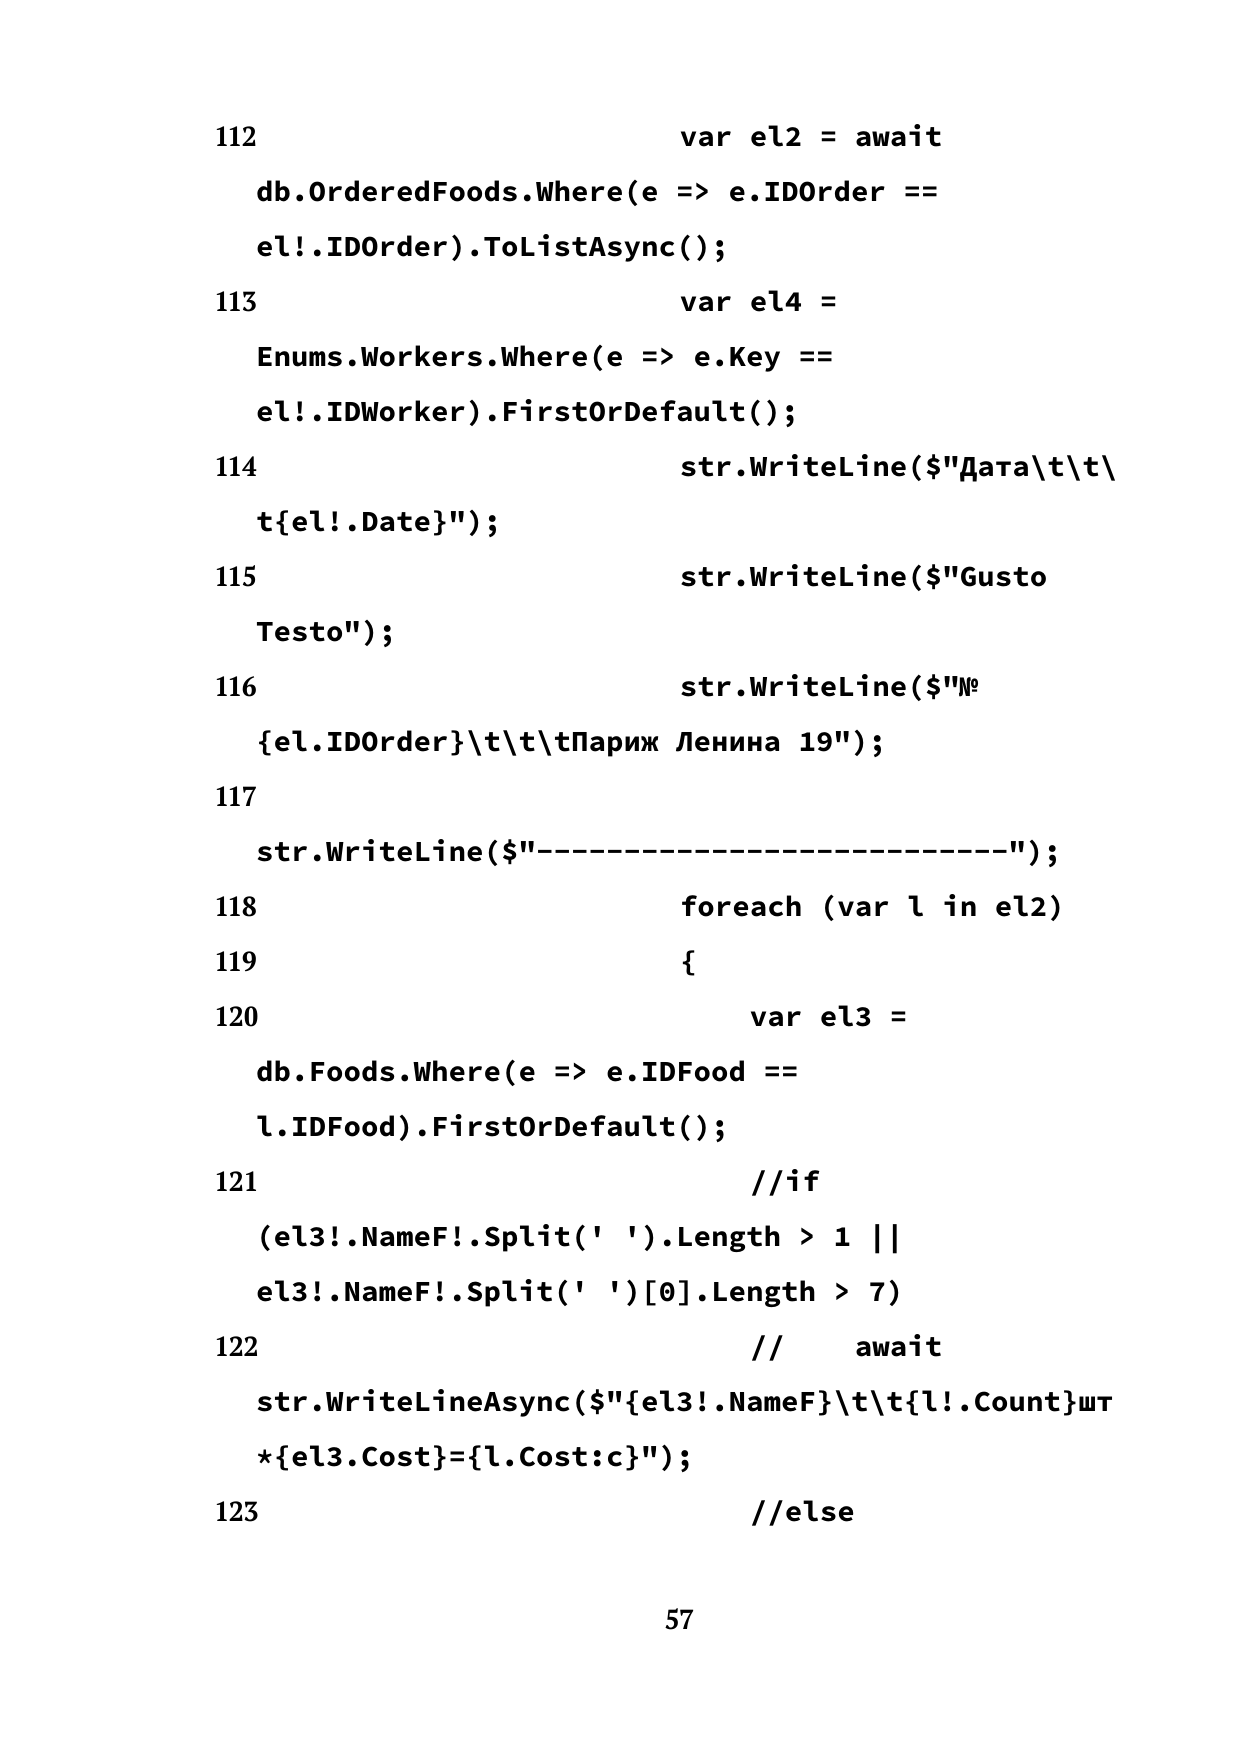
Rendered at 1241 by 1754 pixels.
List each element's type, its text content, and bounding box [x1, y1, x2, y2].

list //if (el3!.NameF!.Split(' ').Length > 1 || el3!.NameF!.Split(' ')[0].Length > 7) [214, 1163, 1181, 1310]
list str.WriteLine($"№{el.IDOrder}\t\t\tПариж Ленина 19"); [214, 668, 1181, 760]
list foreach (var l in el2) [214, 888, 1181, 925]
list str.WriteLine($"---------------------------"); [214, 778, 1181, 870]
list { [214, 943, 1181, 980]
list var el4 = Enums.Workers.Where(e => e.Key == el!.IDWorker).FirstOrDefault(); [214, 283, 1181, 430]
list var el2 = await db.OrderedFoods.Where(e => e.IDOrder == el!.IDOrder).ToListAsync(); [214, 118, 1181, 265]
list // await str.WriteLineAsync($"{el3!.NameF}\t\t{l!.Count}шт *{el3.Cost}={l.Cost:c}"); [214, 1328, 1181, 1475]
list //else [214, 1493, 1181, 1530]
list str.WriteLine($"Gusto Testo"); [214, 558, 1181, 650]
list var el3 = db.Foods.Where(e => e.IDFood == l.IDFood).FirstOrDefault(); [214, 998, 1181, 1145]
list str.WriteLine($"Дата\t\t\t{el!.Date}"); [214, 448, 1181, 540]
